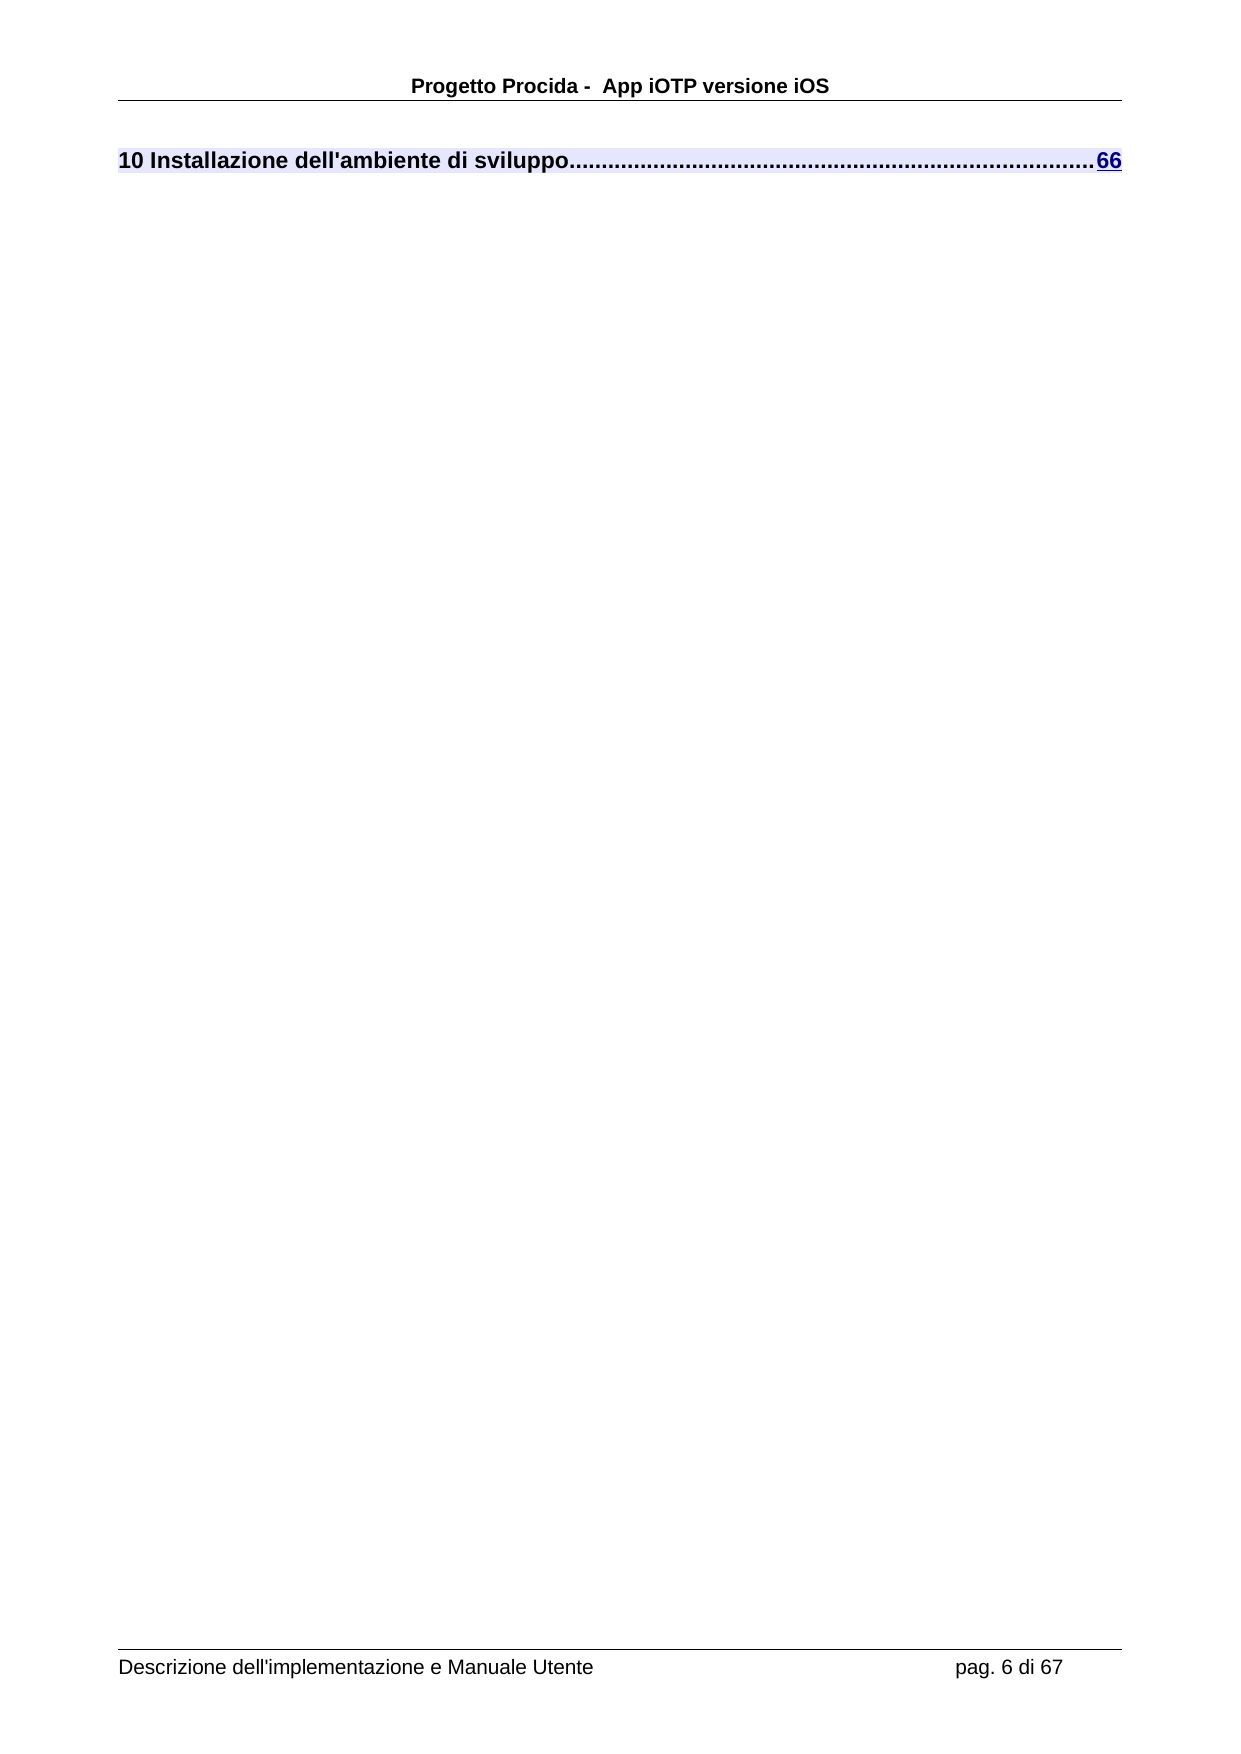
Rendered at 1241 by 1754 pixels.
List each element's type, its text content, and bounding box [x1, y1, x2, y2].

text 10 Installazione dell'ambiente di sviluppo 66 [118, 148, 1122, 173]
